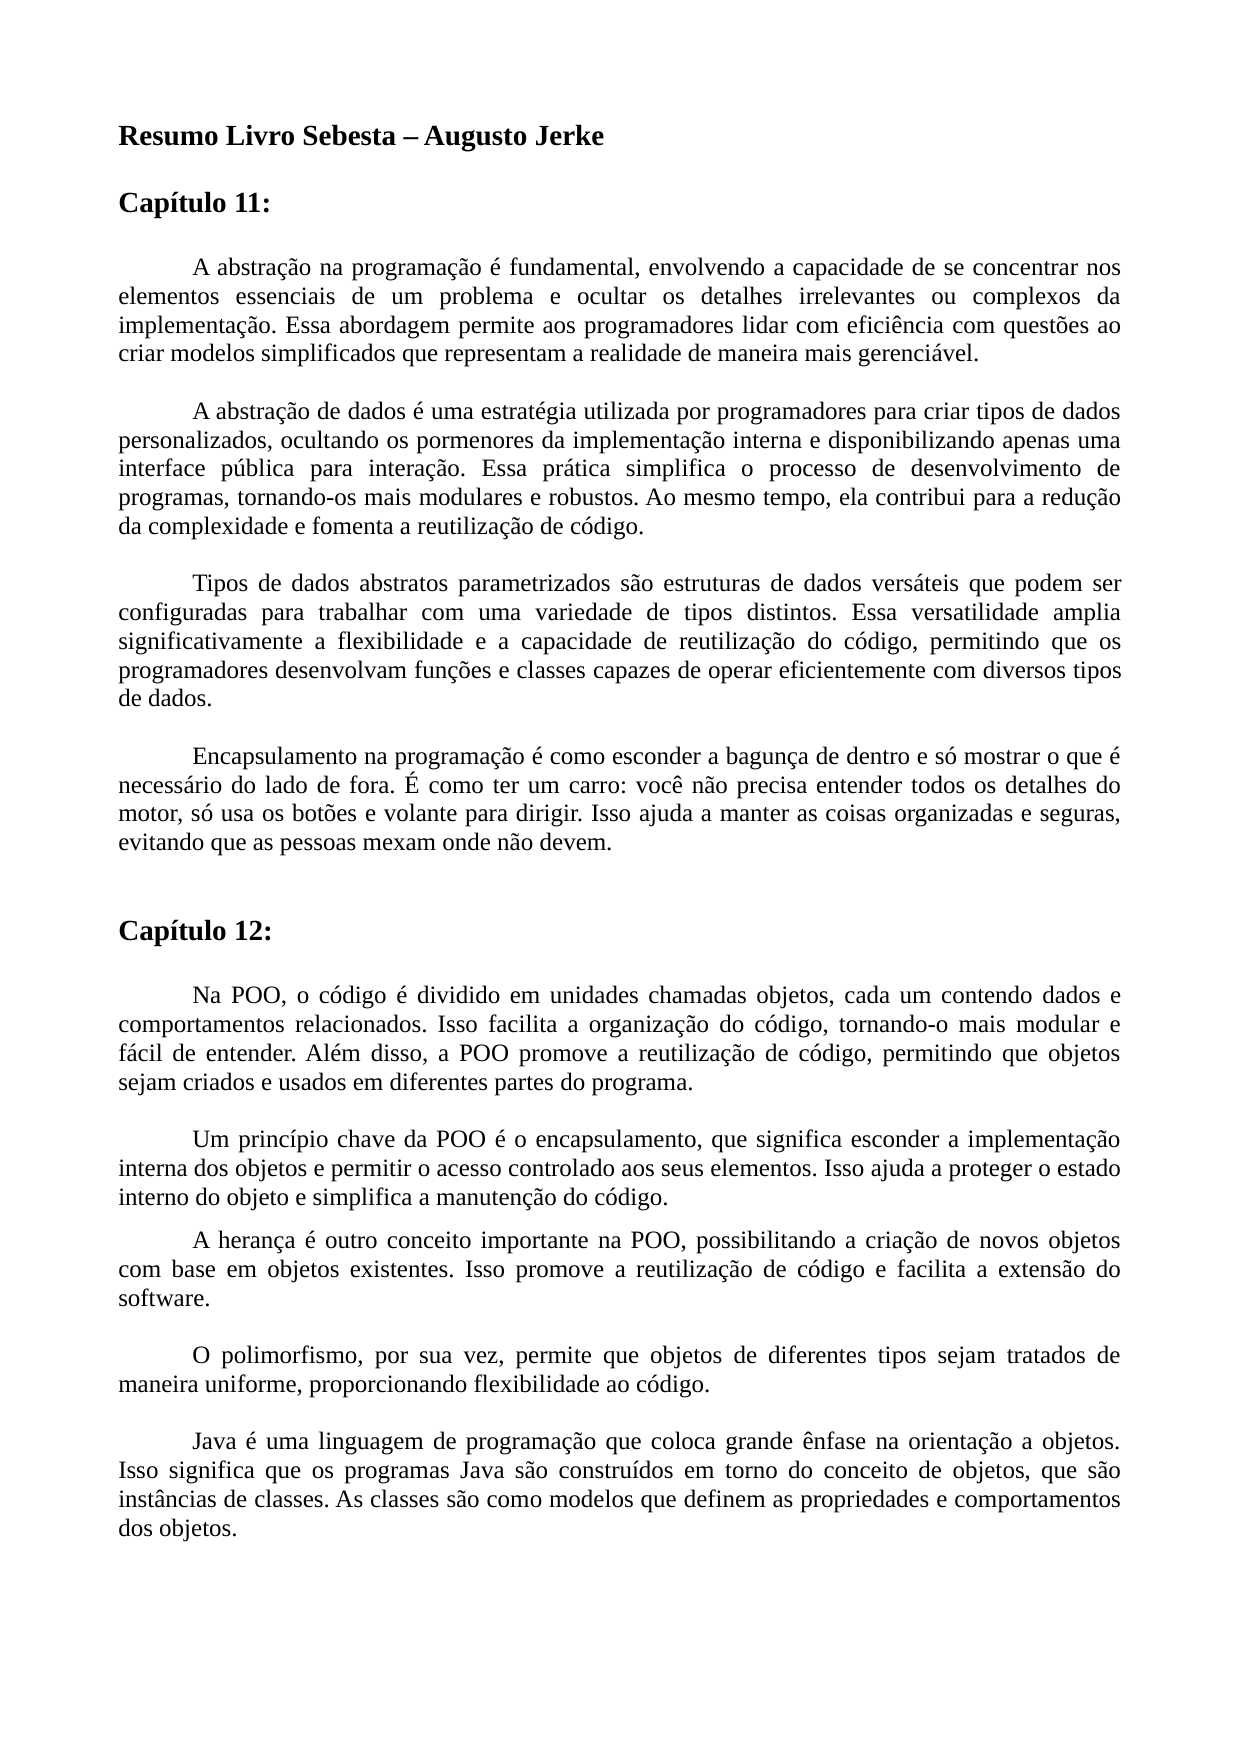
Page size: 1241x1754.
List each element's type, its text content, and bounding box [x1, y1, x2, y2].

text A abstração de dados é uma estratégia utilizada por programadores para criar tipos de dados personalizados, ocultando os pormenores da implementação interna e disponibilizando apenas uma interface pública para interação. Essa prática simplifica o processo de desenvolvimento de programas, tornando-os mais modulares e robustos. Ao mesmo tempo, ela contribui para a redução da complexidade e fomenta a reutilização de código. [118, 396, 1122, 540]
text Na POO, o código é dividido em unidades chamadas objetos, cada um contendo dados e comportamentos relacionados. Isso facilita a organização do código, tornando-o mais modular e fácil de entender. Além disso, a POO promove a reutilização de código, permitindo que objetos sejam criados e usados em diferentes partes do programa. [118, 981, 1122, 1096]
text Um princípio chave da POO é o encapsulamento, que significa esconder a implementação interna dos objetos e permitir o acesso controlado aos seus elementos. Isso ajuda a proteger o estado interno do objeto e simplifica a manutenção do código. [118, 1124, 1122, 1211]
text Resumo Livro Sebesta – Augusto Jerke [118, 118, 1122, 152]
text A herança é outro conceito importante na POO, possibilitando a criação de novos objetos com base em objetos existentes. Isso promove a reutilização de código e facilita a extensão do software. [118, 1225, 1122, 1311]
text A abstração na programação é fundamental, envolvendo a capacidade de se concentrar nos elementos essenciais de um problema e ocultar os detalhes irrelevantes ou complexos da implementação. Essa abordagem permite aos programadores lidar com eficiência com questões ao criar modelos simplificados que representam a realidade de maneira mais gerenciável. [118, 252, 1122, 367]
text Tipos de dados abstratos parametrizados são estruturas de dados versáteis que podem ser configuradas para trabalhar com uma variedade de tipos distintos. Essa versatilidade amplia significativamente a flexibilidade e a capacidade de reutilização do código, permitindo que os programadores desenvolvam funções e classes capazes de operar eficientemente com diversos tipos de dados. [118, 568, 1122, 712]
text Capítulo 12: [118, 913, 1122, 947]
text Java é uma linguagem de programação que coloca grande ênfase na orientação a objetos. Isso significa que os programas Java são construídos em torno do conceito de objetos, que são instâncias de classes. As classes são como modelos que definem as propriedades e comportamentos dos objetos. [118, 1426, 1122, 1541]
text Encapsulamento na programação é como esconder a bagunça de dentro e só mostrar o que é necessário do lado de fora. É como ter um carro: você não precisa entender todos os detalhes do motor, só usa os botões e volante para dirigir. Isso ajuda a manter as coisas organizadas e seguras, evitando que as pessoas mexam onde não devem. [118, 741, 1122, 856]
text O polimorfismo, por sua vez, permite que objetos de diferentes tipos sejam tratados de maneira uniforme, proporcionando flexibilidade ao código. [118, 1340, 1122, 1398]
text Capítulo 11: [118, 185, 1122, 219]
